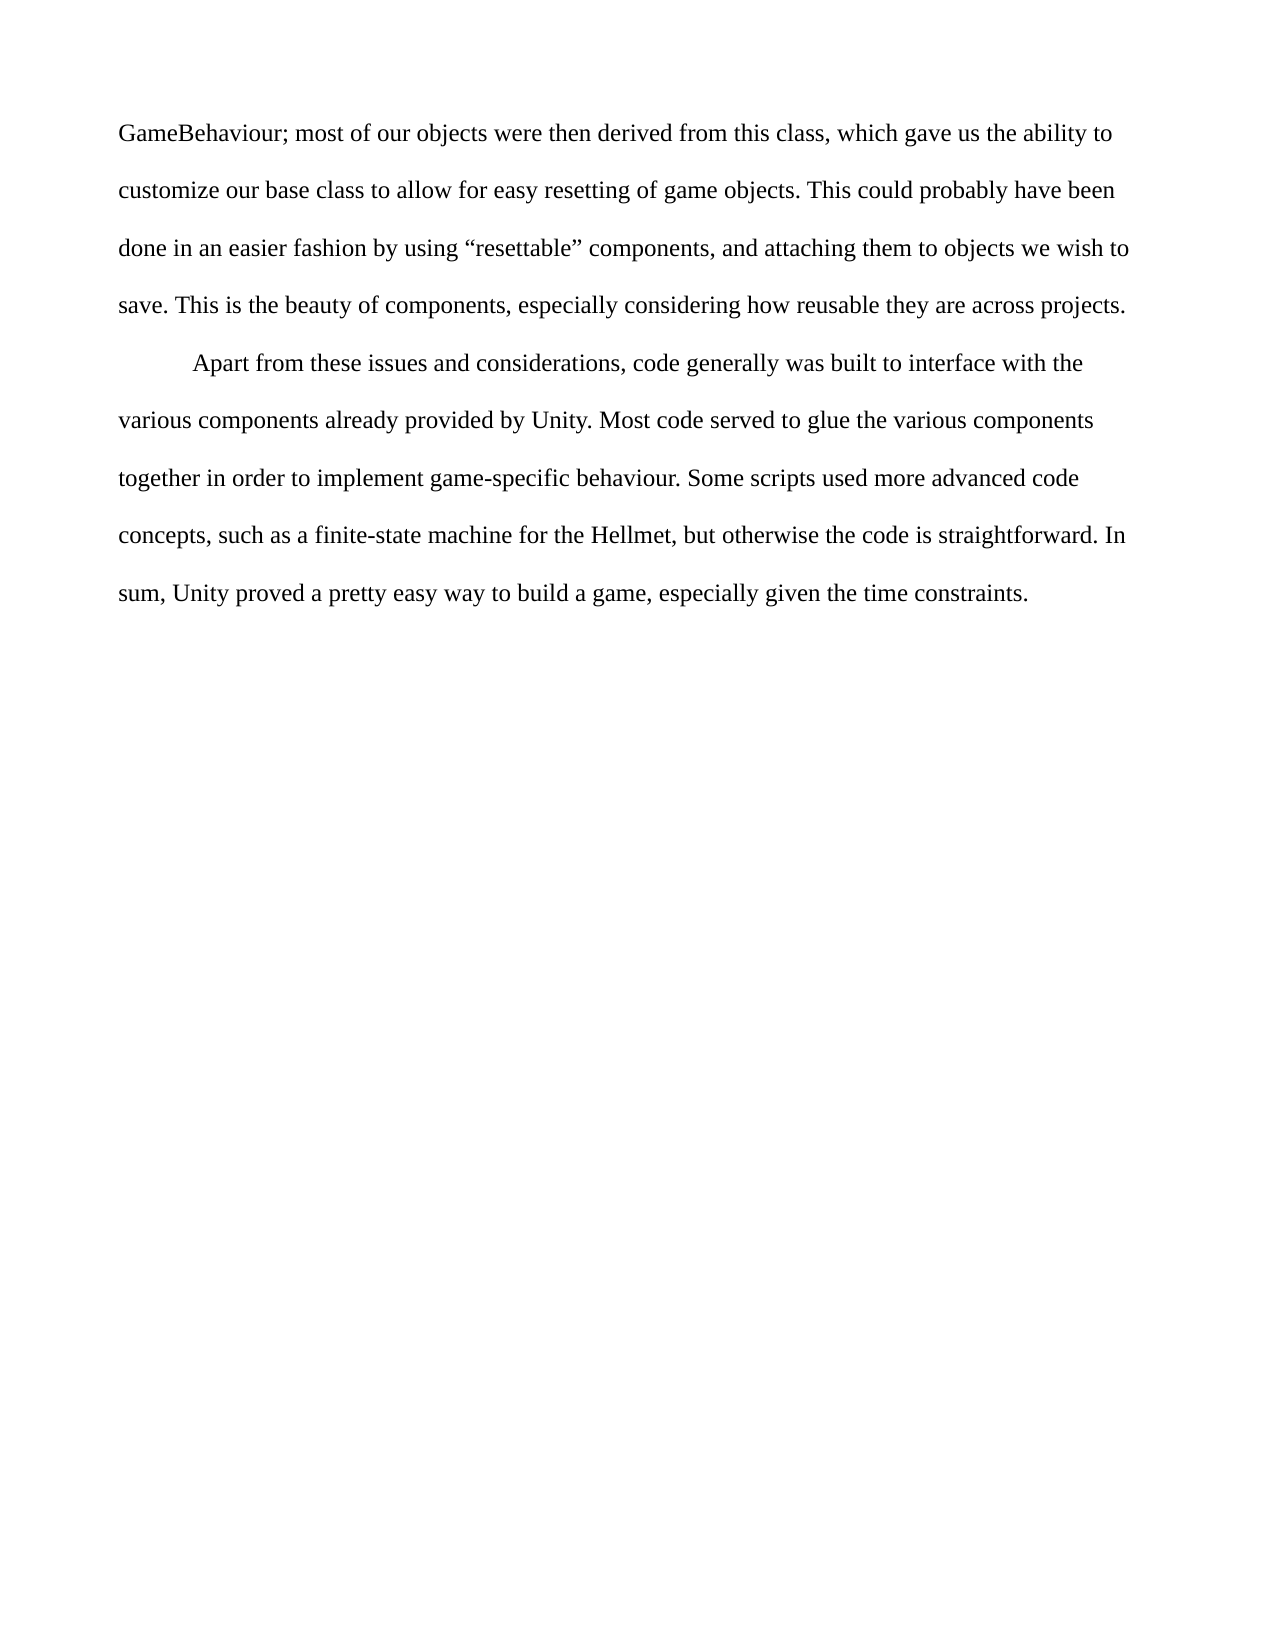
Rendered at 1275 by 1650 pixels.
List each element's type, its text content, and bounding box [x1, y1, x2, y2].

text Apart from these issues and considerations, code generally was built to interface with the various components already provided by Unity. Most code served to glue the various components together in order to implement game-specific behaviour. Some scripts used more advanced code concepts, such as a finite-state machine for the Hellmet, but otherwise the code is straightforward. In sum, Unity proved a pretty easy way to build a game, especially given the time constraints. [118, 348, 1157, 607]
text GameBehaviour; most of our objects were then derived from this class, which gave us the ability to customize our base class to allow for easy resetting of game objects. This could probably have been done in an easier fashion by using “resettable” components, and attaching them to objects we wish to save. This is the beauty of components, especially considering how reusable they are across projects. [118, 118, 1157, 319]
